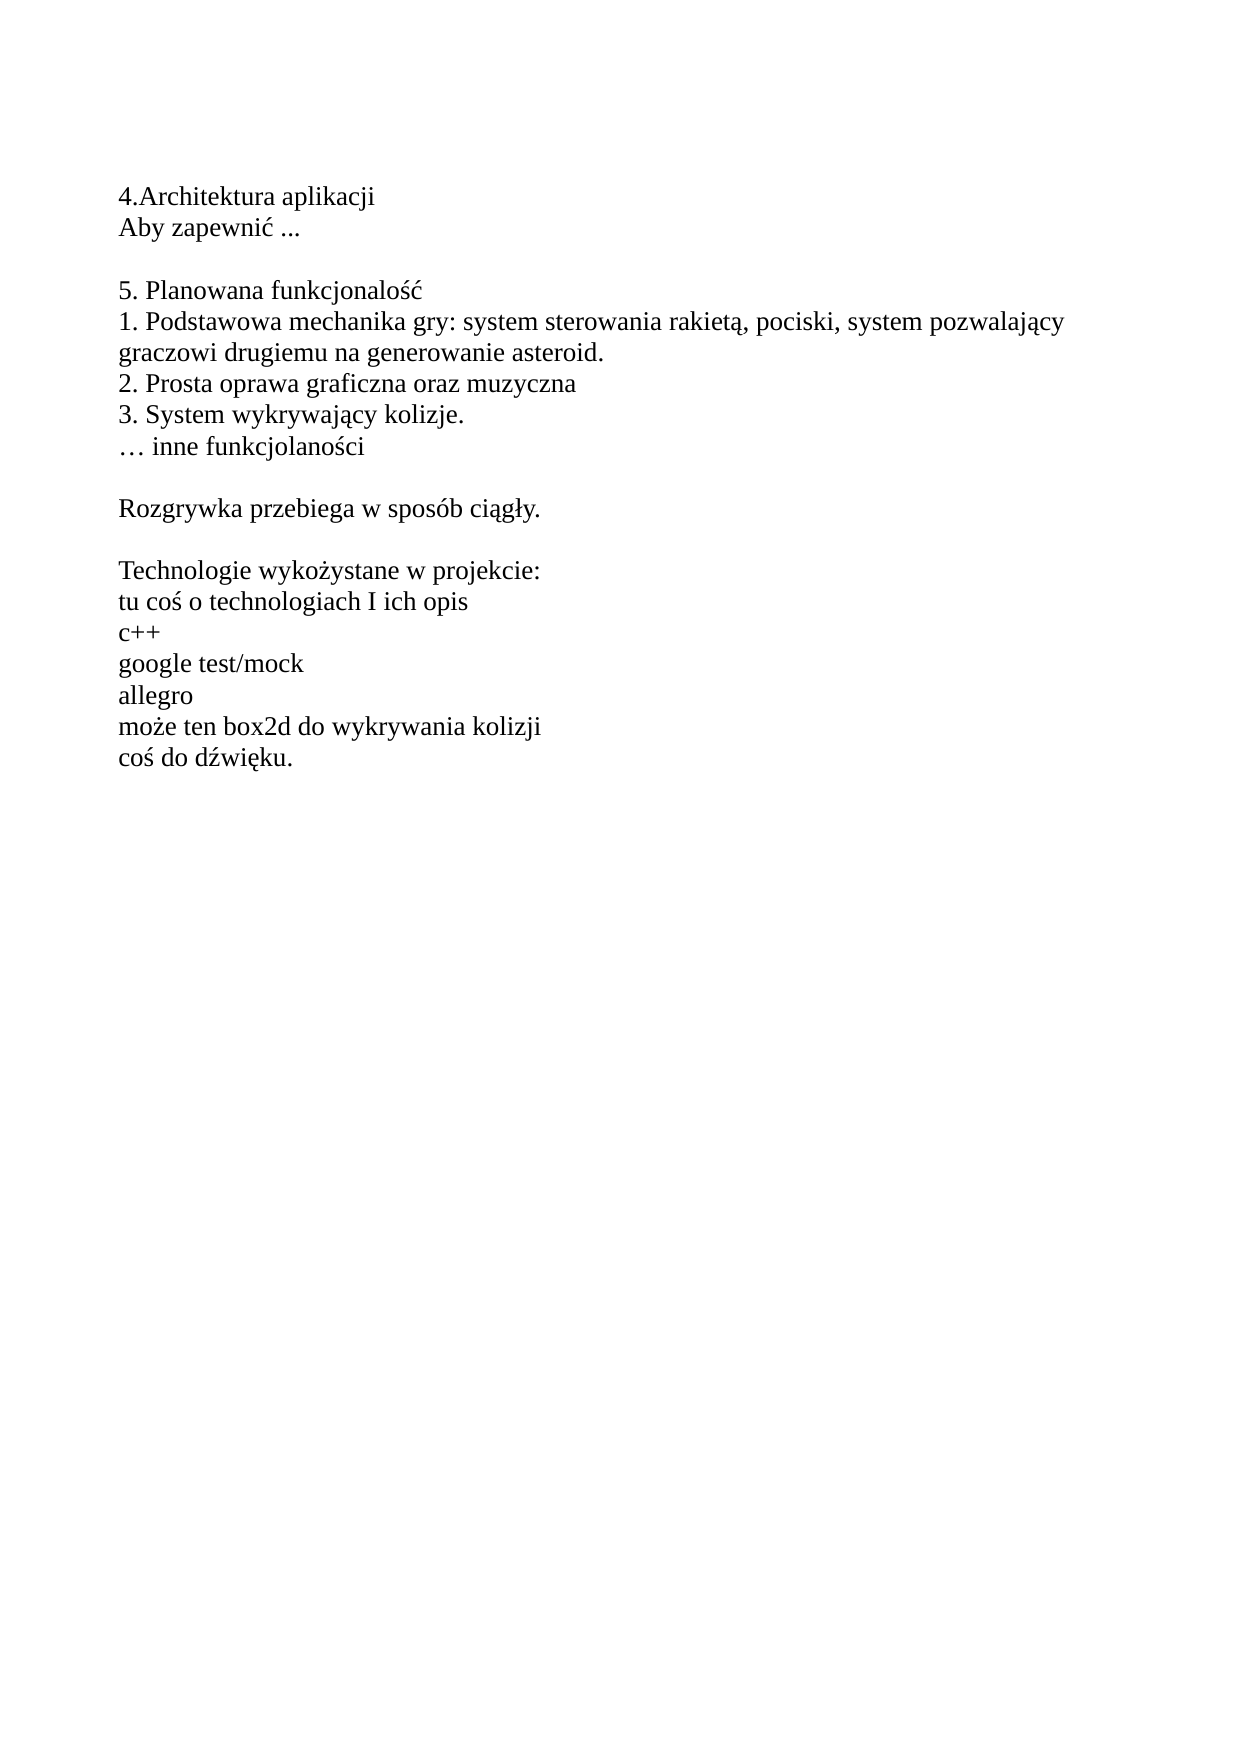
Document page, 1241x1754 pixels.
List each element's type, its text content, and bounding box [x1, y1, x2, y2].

text tu coś o technologiach I ich opis [118, 585, 1122, 616]
text Aby zapewnić ... [118, 212, 1122, 243]
text może ten box2d do wykrywania kolizji [118, 710, 1122, 741]
text Technologie wykożystane w projekcie: [118, 554, 1122, 585]
text … inne funkcjolaności [118, 429, 1122, 461]
text google test/mock [118, 648, 1122, 679]
text 2. Prosta oprawa graficzna oraz muzyczna [118, 367, 1122, 398]
text 1. Podstawowa mechanika gry: system sterowania rakietą, pociski, system pozwalający graczowi drugiemu na generowanie asteroid. [118, 305, 1122, 367]
text allegro [118, 679, 1122, 710]
text 4.Architektura aplikacji [118, 180, 1122, 212]
text 5. Planowana funkcjonalość [118, 274, 1122, 305]
text coś do dźwięku. [118, 741, 1122, 772]
text c++ [118, 616, 1122, 648]
text Rozgrywka przebiega w sposób ciągły. [118, 492, 1122, 523]
text 3. System wykrywający kolizje. [118, 398, 1122, 429]
